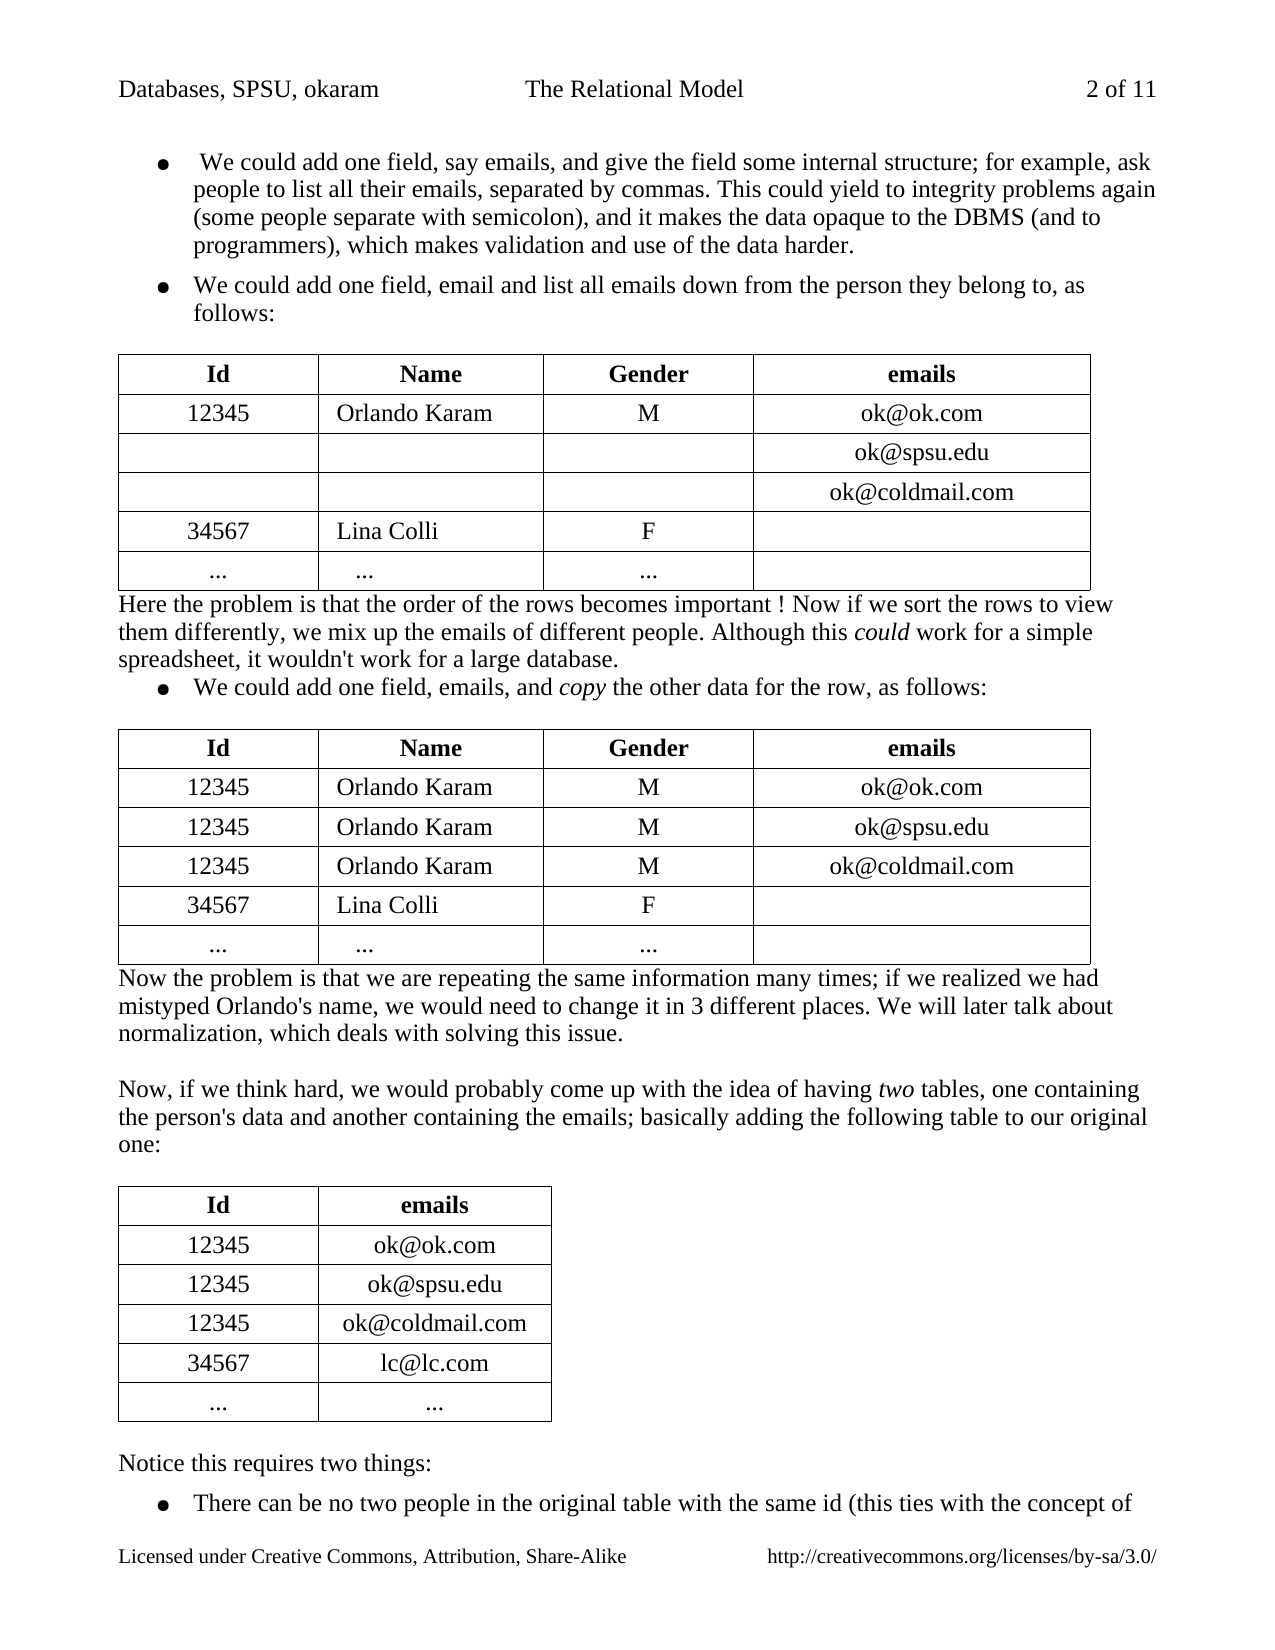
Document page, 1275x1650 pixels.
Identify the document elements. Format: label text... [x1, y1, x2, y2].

table_cell ... [319, 552, 543, 590]
table_cell M [544, 769, 753, 807]
table_cell ... [119, 552, 318, 590]
table_cell 34567 [119, 512, 318, 551]
table_header Id [119, 355, 318, 393]
table_cell F [544, 887, 753, 925]
table_cell [754, 512, 1090, 551]
table_cell Orlando Karam [319, 395, 543, 433]
text Here the problem is that the order of the rows becomes important ! Now if we sort the rows to view them differently, we mix up the emails of different people. Although this could work for a simple spreadsheet, it wouldn't work for a large database. [118, 590, 1157, 673]
table_header Name [319, 355, 543, 393]
table_cell ok@spsu.edu [754, 434, 1090, 472]
table_cell ... [544, 552, 753, 590]
text Now the problem is that we are repeating the same information many times; if we realized we had mistyped Orlando's name, we would need to change it in 3 different places. We will later talk about normalization, which deals with solving this issue. [118, 964, 1157, 1047]
table_cell ok@ok.com [319, 1226, 551, 1264]
table_cell [754, 926, 1090, 964]
table_cell ok@ok.com [754, 769, 1090, 807]
table_cell ok@coldmail.com [319, 1305, 551, 1343]
table_header emails [754, 730, 1090, 768]
table_cell 34567 [119, 1344, 318, 1382]
table_cell ok@ok.com [754, 395, 1090, 433]
table_cell ok@coldmail.com [754, 473, 1090, 511]
table_header emails [754, 355, 1090, 393]
table_header Id [119, 1187, 318, 1225]
table_cell ... [544, 926, 753, 964]
table_header Gender [544, 730, 753, 768]
table_cell lc@lc.com [319, 1344, 551, 1382]
table_cell 12345 [119, 808, 318, 846]
table_cell [754, 887, 1090, 925]
table_cell [319, 434, 543, 472]
table_cell M [544, 847, 753, 886]
table_cell [544, 434, 753, 472]
table_cell [544, 473, 753, 511]
table_cell [319, 473, 543, 511]
list We could add one field, emails, and copy the other data for the row, as follows: [156, 673, 1157, 701]
table_header emails [319, 1187, 551, 1225]
table_cell ok@spsu.edu [319, 1265, 551, 1304]
list There can be no two people in the original table with the same id (this ties with the concept of [156, 1489, 1157, 1517]
table_cell Orlando Karam [319, 808, 543, 846]
table_header Gender [544, 355, 753, 393]
table_cell [119, 434, 318, 472]
table_cell Orlando Karam [319, 769, 543, 807]
table_cell 12345 [119, 769, 318, 807]
table_header Id [119, 730, 318, 768]
table_cell Orlando Karam [319, 847, 543, 886]
table_cell [754, 552, 1090, 590]
table_cell ... [119, 926, 318, 964]
table_cell ok@coldmail.com [754, 847, 1090, 886]
table_cell [119, 473, 318, 511]
table_cell M [544, 395, 753, 433]
list We could add one field, say emails, and give the field some internal structure; for example, ask people to list all their emails, separated by commas. This could yield to integrity problems again (some people separate with semicolon), and it makes the data opaque to the DBMS (and to programmers), which makes validation and use of the data harder. [156, 148, 1157, 258]
table_cell ok@spsu.edu [754, 808, 1090, 846]
table_cell M [544, 808, 753, 846]
table_cell 12345 [119, 1305, 318, 1343]
table_cell F [544, 512, 753, 551]
table_cell 34567 [119, 887, 318, 925]
table_cell ... [319, 1383, 551, 1421]
table_cell Lina Colli [319, 512, 543, 551]
table_cell 12345 [119, 1226, 318, 1264]
table_cell 12345 [119, 1265, 318, 1304]
table_cell ... [319, 926, 543, 964]
text Now, if we think hard, we would probably come up with the idea of having two tables, one containing the person's data and another containing the emails; basically adding the following table to our original one: [118, 1075, 1157, 1158]
table_cell ... [119, 1383, 318, 1421]
list We could add one field, email and list all emails down from the person they belong to, as follows: [156, 271, 1157, 326]
table_cell 12345 [119, 847, 318, 886]
table_cell 12345 [119, 395, 318, 433]
table_header Name [319, 730, 543, 768]
table_cell Lina Colli [319, 887, 543, 925]
text Notice this requires two things: [118, 1449, 1157, 1477]
